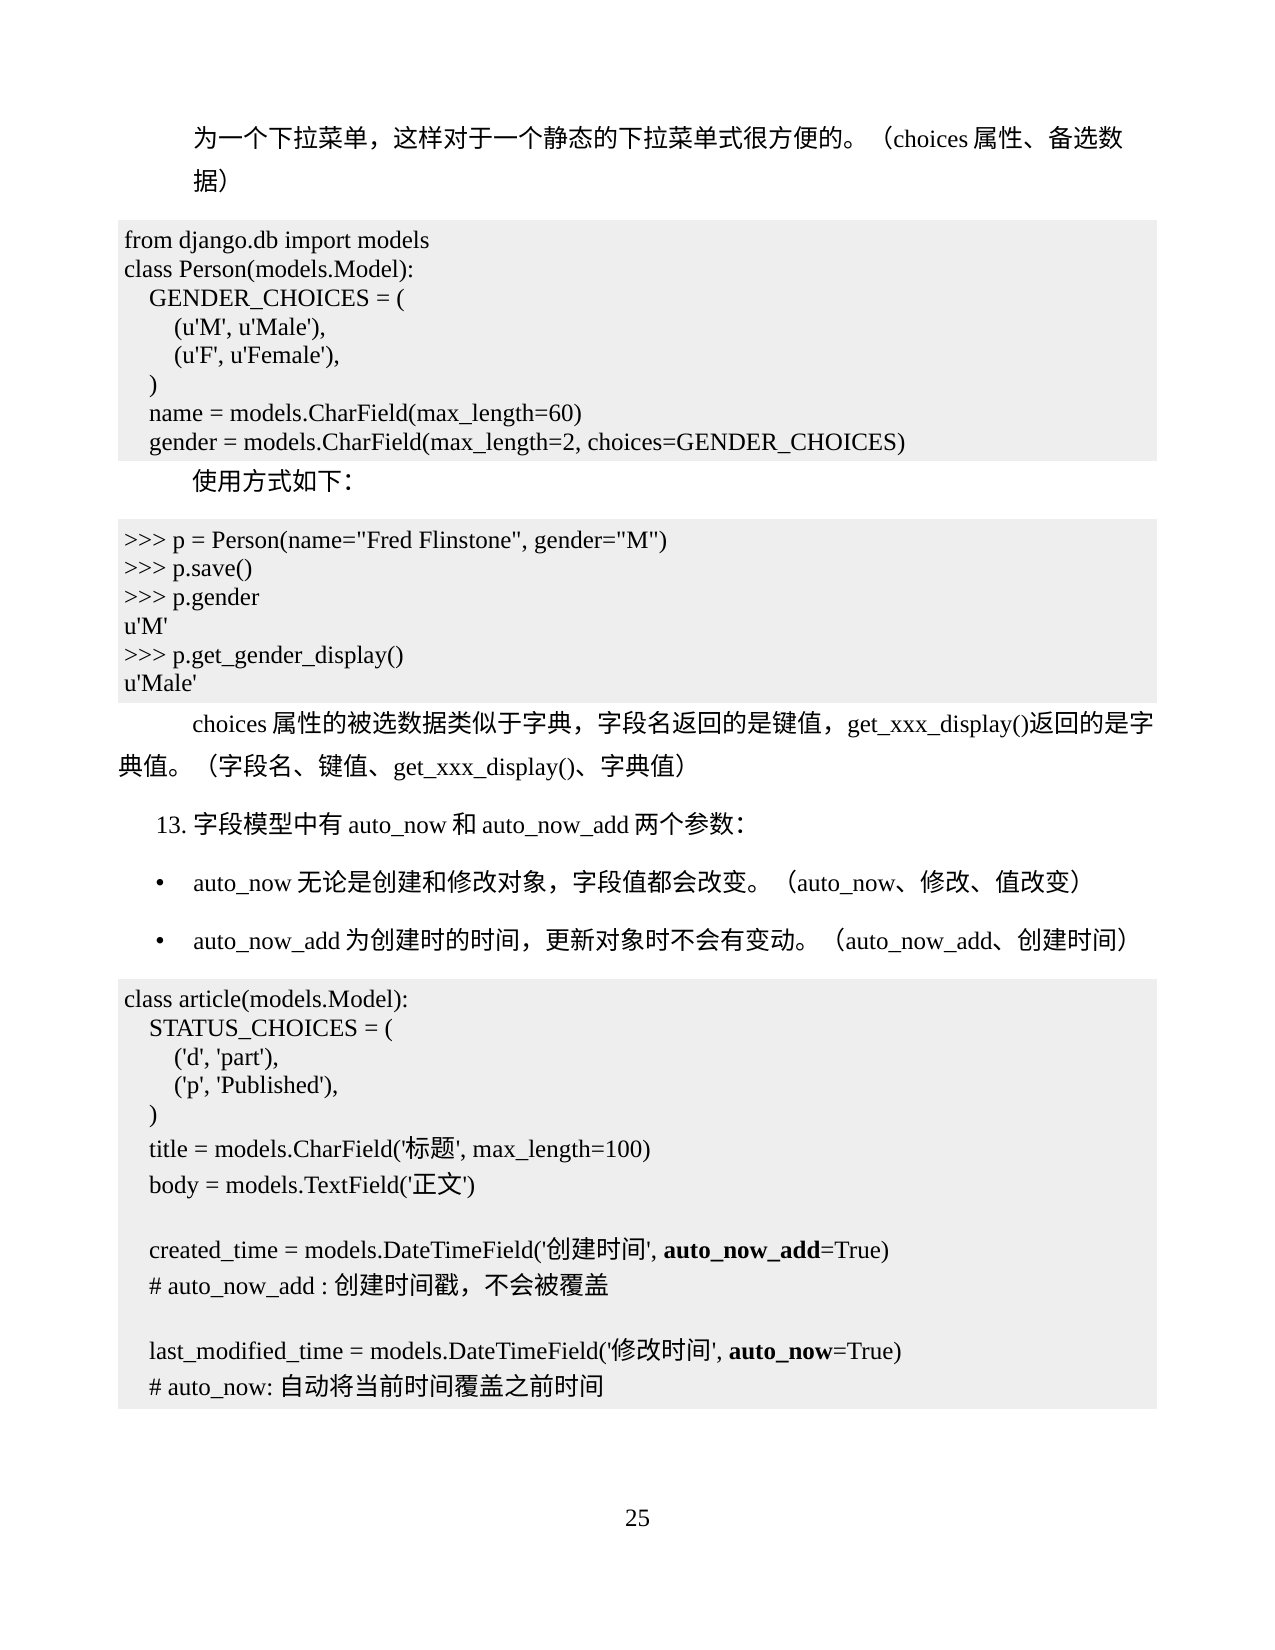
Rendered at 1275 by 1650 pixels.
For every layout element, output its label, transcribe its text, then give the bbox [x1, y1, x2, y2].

list auto_now_add为创建时的时间，更新对象时不会有变动。（auto_now_add、创建时间） [156, 921, 1157, 957]
table_header class article(models.Model): STATUS_CHOICES = ( ('d', 'part'), ('p', 'Published'), ) title = models.CharField('标题', max_length=100) body = models.TextField('正文') created_time = models.DateTimeField('创建时间', auto_now_add=True) # auto_now_add : 创建时间戳，不会被覆盖 last_modified_time = models.DateTimeField('修改时间', auto_now=True) # auto_now: 自动将当前时间覆盖之前时间 [118, 979, 1157, 1409]
table_header >>> p = Person(name="Fred Flinstone", gender="M") >>> p.save() >>> p.gender u'M' >>> p.get_gender_display() u'Male' [118, 519, 1157, 703]
text choices属性的被选数据类似于字典，字段名返回的是键值，get_xxx_display()返回的是字典值。（字段名、键值、get_xxx_display()、字典值） [118, 703, 1157, 783]
text 使用方式如下： [118, 461, 1157, 497]
list auto_now无论是创建和修改对象，字段值都会改变。（auto_now、修改、值改变） [156, 862, 1157, 899]
list 为一个下拉菜单，这样对于一个静态的下拉菜单式很方便的。（choices属性、备选数据） [156, 118, 1157, 198]
table_header from django.db import models class Person(models.Model): GENDER_CHOICES = ( (u'M', u'Male'), (u'F', u'Female'), ) name = models.CharField(max_length=60) gender = models.CharField(max_length=2, choices=GENDER_CHOICES) [118, 220, 1157, 461]
list 字段模型中有auto_now和auto_now_add两个参数： [156, 804, 1157, 841]
